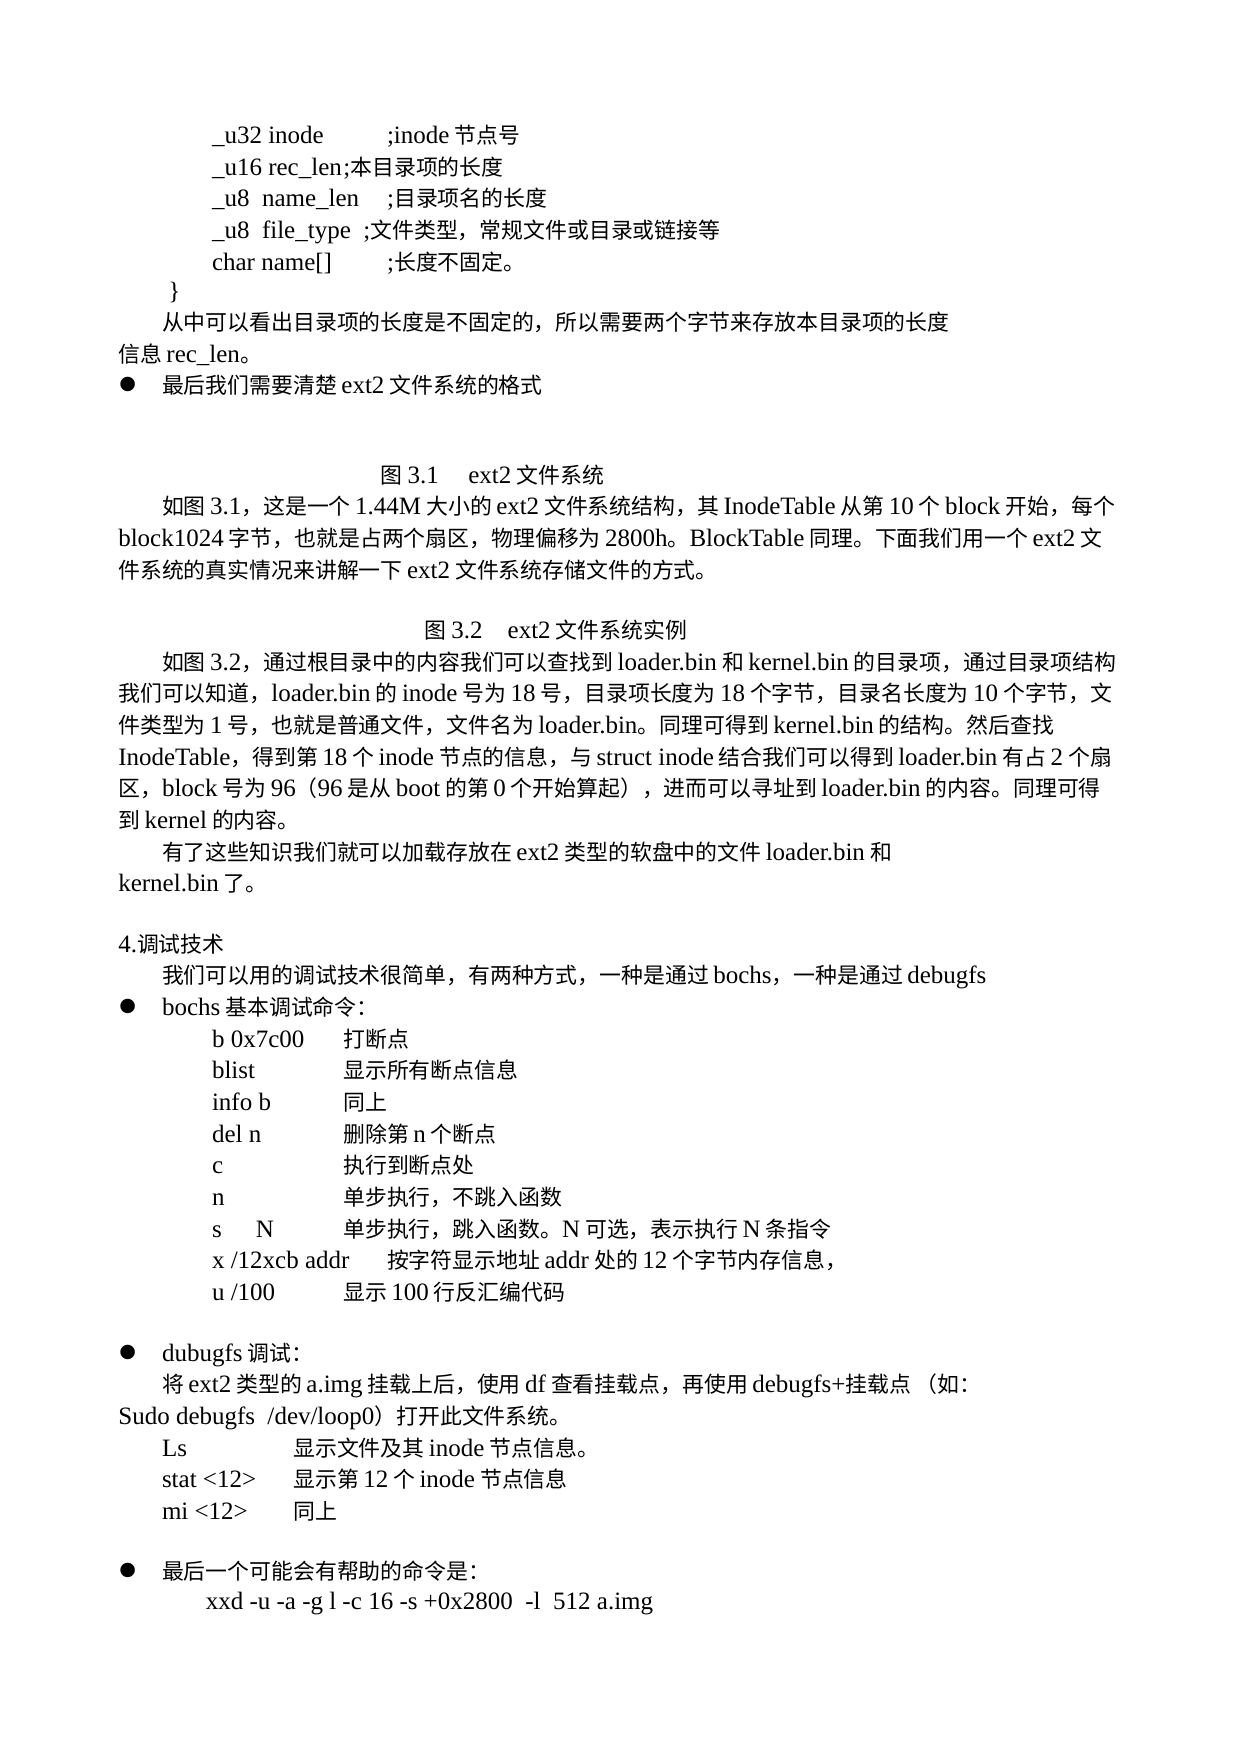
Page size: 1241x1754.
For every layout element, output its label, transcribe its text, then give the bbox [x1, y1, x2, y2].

text 4.调试技术 [118, 927, 1122, 958]
text 图 3.2 ext2文件系统实例 [118, 613, 1122, 645]
text mi <12> 同上 [118, 1494, 1122, 1526]
text 从中可以看出目录项的长度是不固定的，所以需要两个字节来存放本目录项的长度 [118, 305, 1122, 337]
text b 0x7c00 打断点 [168, 1022, 1122, 1053]
text 如图3.2，通过根目录中的内容我们可以查找到loader.bin和kernel.bin的目录项，通过目录项结构我们可以知道，loader.bin的inode号为18号，目录项长度为18个字节，目录名长度为10个字节，文件类型为1号，也就是普通文件，文件名为loader.bin。同理可得到kernel.bin的结构。然后查找InodeTable，得到第18个inode节点的信息，与struct inode结合我们可以得到loader.bin有占2个扇区，block号为96（96是从boot的第0个开始算起），进而可以寻址到loader.bin的内容。同理可得到kernel的内容。 [118, 645, 1122, 835]
text xxd -u -a -g l -c 16 -s +0x2800 -l 512 a.img [118, 1586, 1122, 1615]
text del n 删除第n个断点 [168, 1117, 1122, 1148]
text u /100 显示100行反汇编代码 [168, 1275, 1122, 1307]
text 信息rec_len。 [118, 337, 1122, 368]
text stat <12> 显示第12个inode节点信息 [118, 1462, 1122, 1494]
text kernel.bin了。 [118, 866, 1122, 898]
text 有了这些知识我们就可以加载存放在ext2类型的软盘中的文件loader.bin和 [118, 835, 1122, 866]
list 最后一个可能会有帮助的命令是： [118, 1554, 1122, 1586]
text _u8 name_len ;目录项名的长度 [168, 181, 1122, 213]
list bochs基本调试命令： [118, 990, 1122, 1022]
text _u16 rec_len ;本目录项的长度 [168, 150, 1122, 181]
text s N 单步执行，跳入函数。N可选，表示执行N条指令 [168, 1212, 1122, 1243]
text n 单步执行，不跳入函数 [168, 1180, 1122, 1212]
text 图 3.1 ext2文件系统 [118, 458, 1122, 489]
list dubugfs调试： [118, 1336, 1122, 1367]
text x /12xcb addr 按字符显示地址addr处的12个字节内存信息， [168, 1243, 1122, 1275]
text char name[] ;长度不固定。 [168, 245, 1122, 276]
text 如图3.1，这是一个1.44M大小的ext2文件系统结构，其InodeTable从第10个block开始，每个block1024字节，也就是占两个扇区，物理偏移为2800h。BlockTable同理。下面我们用一个ext2文件系统的真实情况来讲解一下ext2文件系统存储文件的方式。 [118, 489, 1122, 584]
text 将ext2类型的a.img挂载上后，使用df查看挂载点，再使用debugfs+挂载点 （如： [118, 1367, 1122, 1399]
text c 执行到断点处 [168, 1148, 1122, 1180]
text Ls 显示文件及其inode节点信息。 [118, 1431, 1122, 1462]
text Sudo debugfs /dev/loop0）打开此文件系统。 [118, 1399, 1122, 1431]
text } [168, 276, 1122, 305]
text info b 同上 [168, 1085, 1122, 1117]
text 我们可以用的调试技术很简单，有两种方式，一种是通过bochs，一种是通过debugfs [118, 958, 1122, 990]
text _u8 file_type ;文件类型，常规文件或目录或链接等 [168, 213, 1122, 245]
text blist 显示所有断点信息 [168, 1053, 1122, 1085]
text _u32 inode ;inode节点号 [168, 118, 1122, 150]
list 最后我们需要清楚ext2文件系统的格式 [118, 368, 1122, 400]
